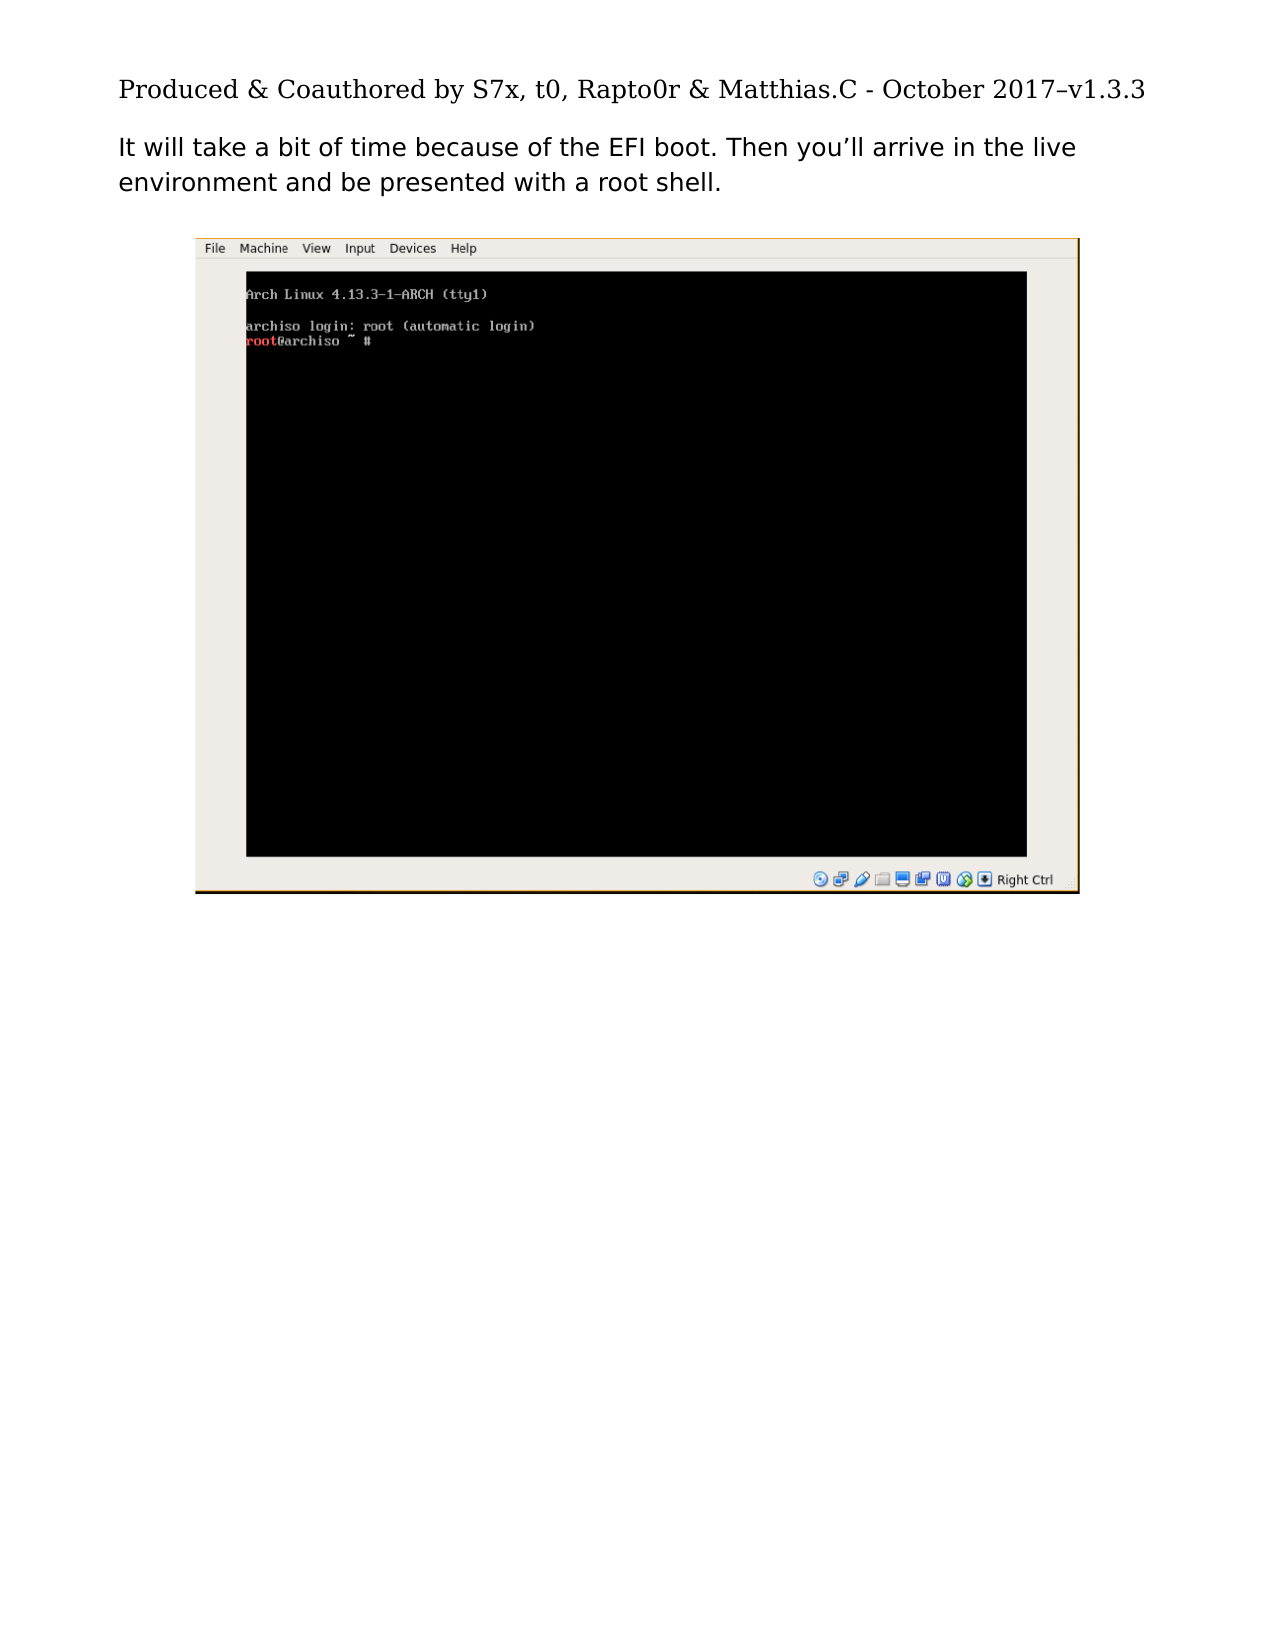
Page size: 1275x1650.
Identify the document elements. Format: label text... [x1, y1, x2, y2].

picture [195, 238, 1080, 894]
text It will take a bit of time because of the EFI boot. Then you’ll arrive in the live environment and be presented with a root shell. [118, 134, 1157, 198]
